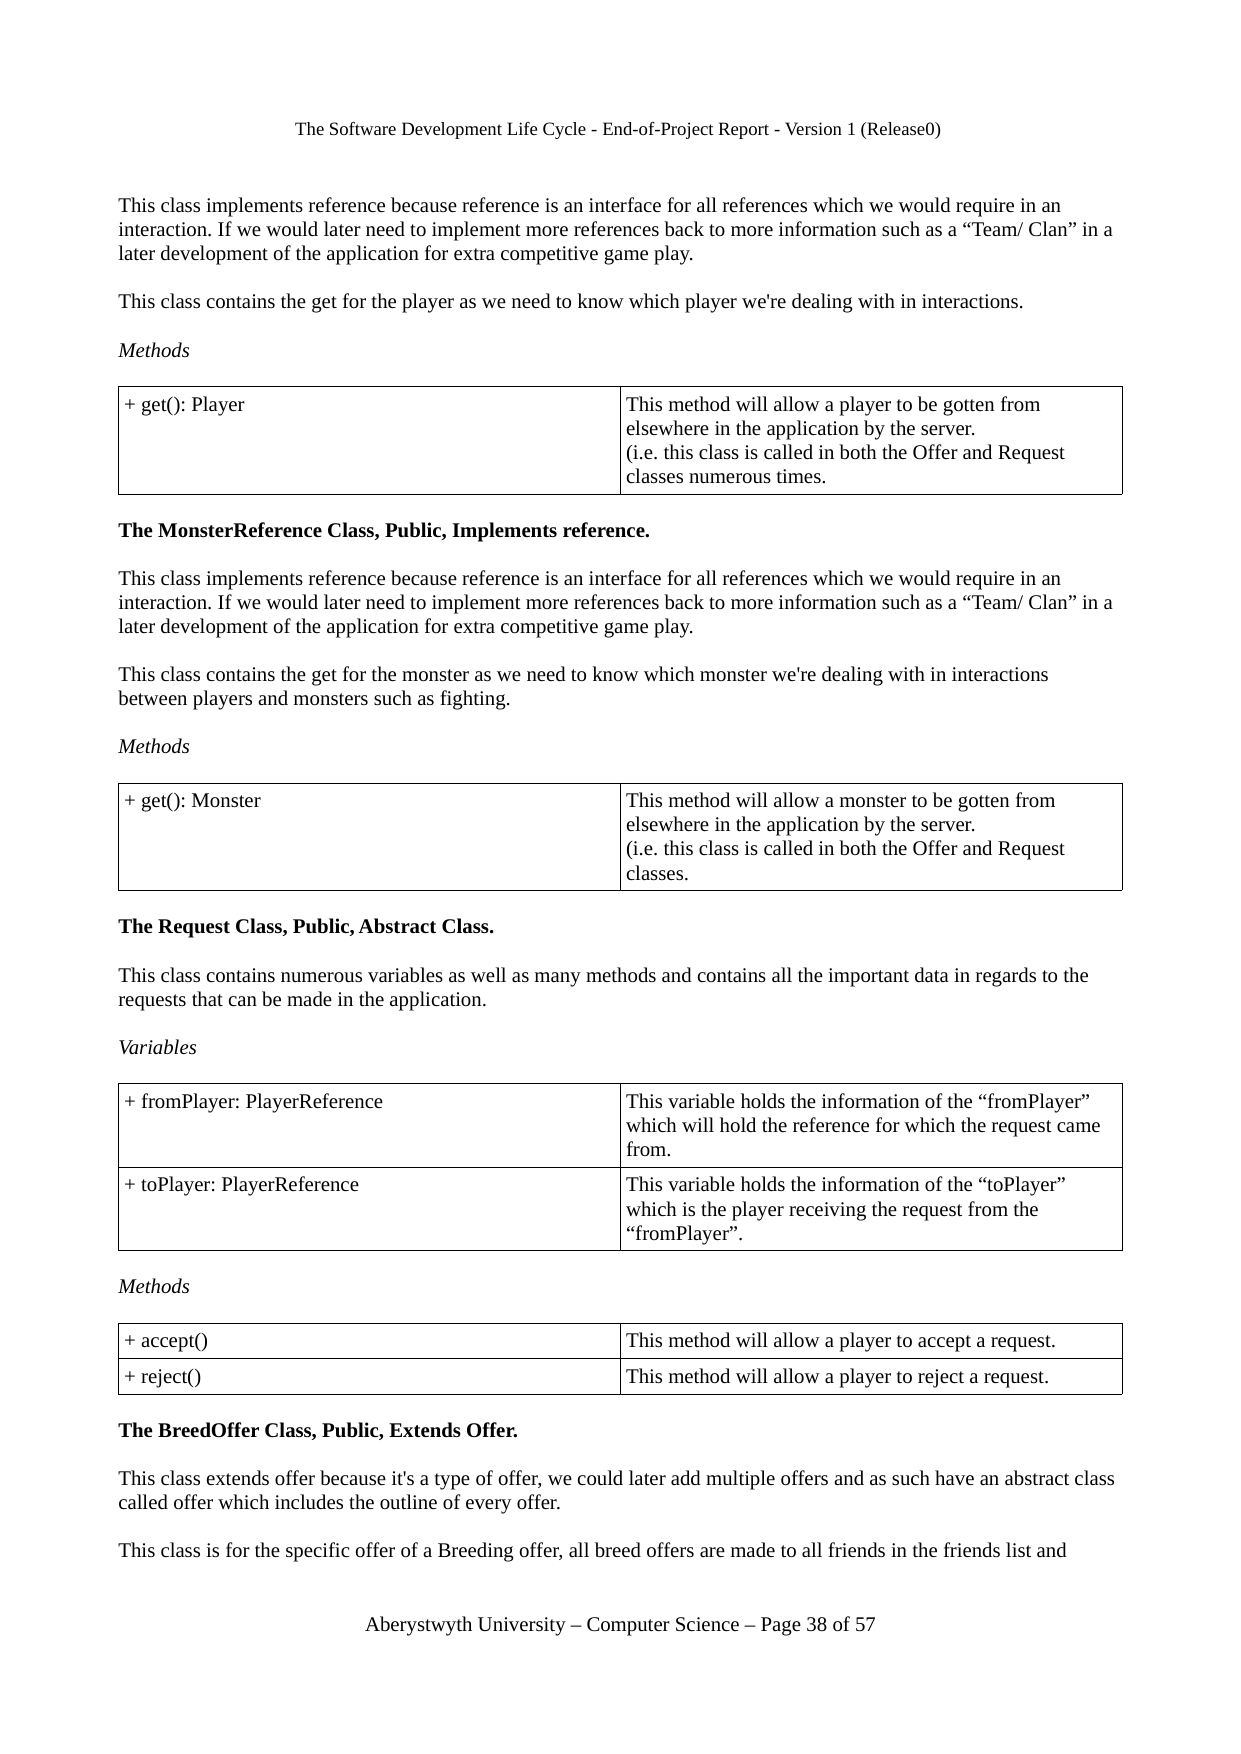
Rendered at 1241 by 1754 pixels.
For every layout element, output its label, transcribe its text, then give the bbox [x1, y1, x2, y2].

text This class is for the specific offer of a Breeding offer, all breed offers are made to all friends in the friends list and [118, 1538, 1122, 1562]
table_cell This method will allow a player to reject a request. [621, 1359, 1122, 1394]
text Methods [118, 1274, 1122, 1298]
table_header This method will allow a player to accept a request. [621, 1324, 1122, 1358]
text The MonsterReference Class, Public, Implements reference. [118, 518, 1122, 542]
table_header + accept() [119, 1324, 620, 1358]
table_header This variable holds the information of the “fromPlayer” which will hold the reference for which the request came from. [621, 1084, 1122, 1167]
text This class contains the get for the player as we need to know which player we're dealing with in interactions. [118, 289, 1122, 313]
text The Request Class, Public, Abstract Class. [118, 914, 1122, 938]
table_cell + reject() [119, 1359, 620, 1394]
text Variables [118, 1035, 1122, 1059]
table_header + get(): Player [119, 387, 620, 493]
text Methods [118, 734, 1122, 758]
table_header This method will allow a monster to be gotten from elsewhere in the application by the server. (i.e. this class is called in both the Offer and Request classes. [621, 784, 1122, 890]
table_header + fromPlayer: PlayerReference [119, 1084, 620, 1167]
text This class contains the get for the monster as we need to know which monster we're dealing with in interactions between players and monsters such as fighting. [118, 662, 1122, 710]
text Methods [118, 338, 1122, 362]
text The BreedOffer Class, Public, Extends Offer. [118, 1418, 1122, 1442]
table_cell This variable holds the information of the “toPlayer” which is the player receiving the request from the “fromPlayer”. [621, 1168, 1122, 1250]
text This class extends offer because it's a type of offer, we could later add multiple offers and as such have an abstract class called offer which includes the outline of every offer. [118, 1466, 1122, 1514]
table_header + get(): Monster [119, 784, 620, 890]
text This class contains numerous variables as well as many methods and contains all the important data in regards to the requests that can be made in the application. [118, 962, 1122, 1011]
text This class implements reference because reference is an interface for all references which we would require in an interaction. If we would later need to implement more references back to more information such as a “Team/ Clan” in a later development of the application for extra competitive game play. [118, 193, 1122, 265]
table_cell + toPlayer: PlayerReference [119, 1168, 620, 1250]
table_header This method will allow a player to be gotten from elsewhere in the application by the server. (i.e. this class is called in both the Offer and Request classes numerous times. [621, 387, 1122, 493]
text This class implements reference because reference is an interface for all references which we would require in an interaction. If we would later need to implement more references back to more information such as a “Team/ Clan” in a later development of the application for extra competitive game play. [118, 566, 1122, 638]
